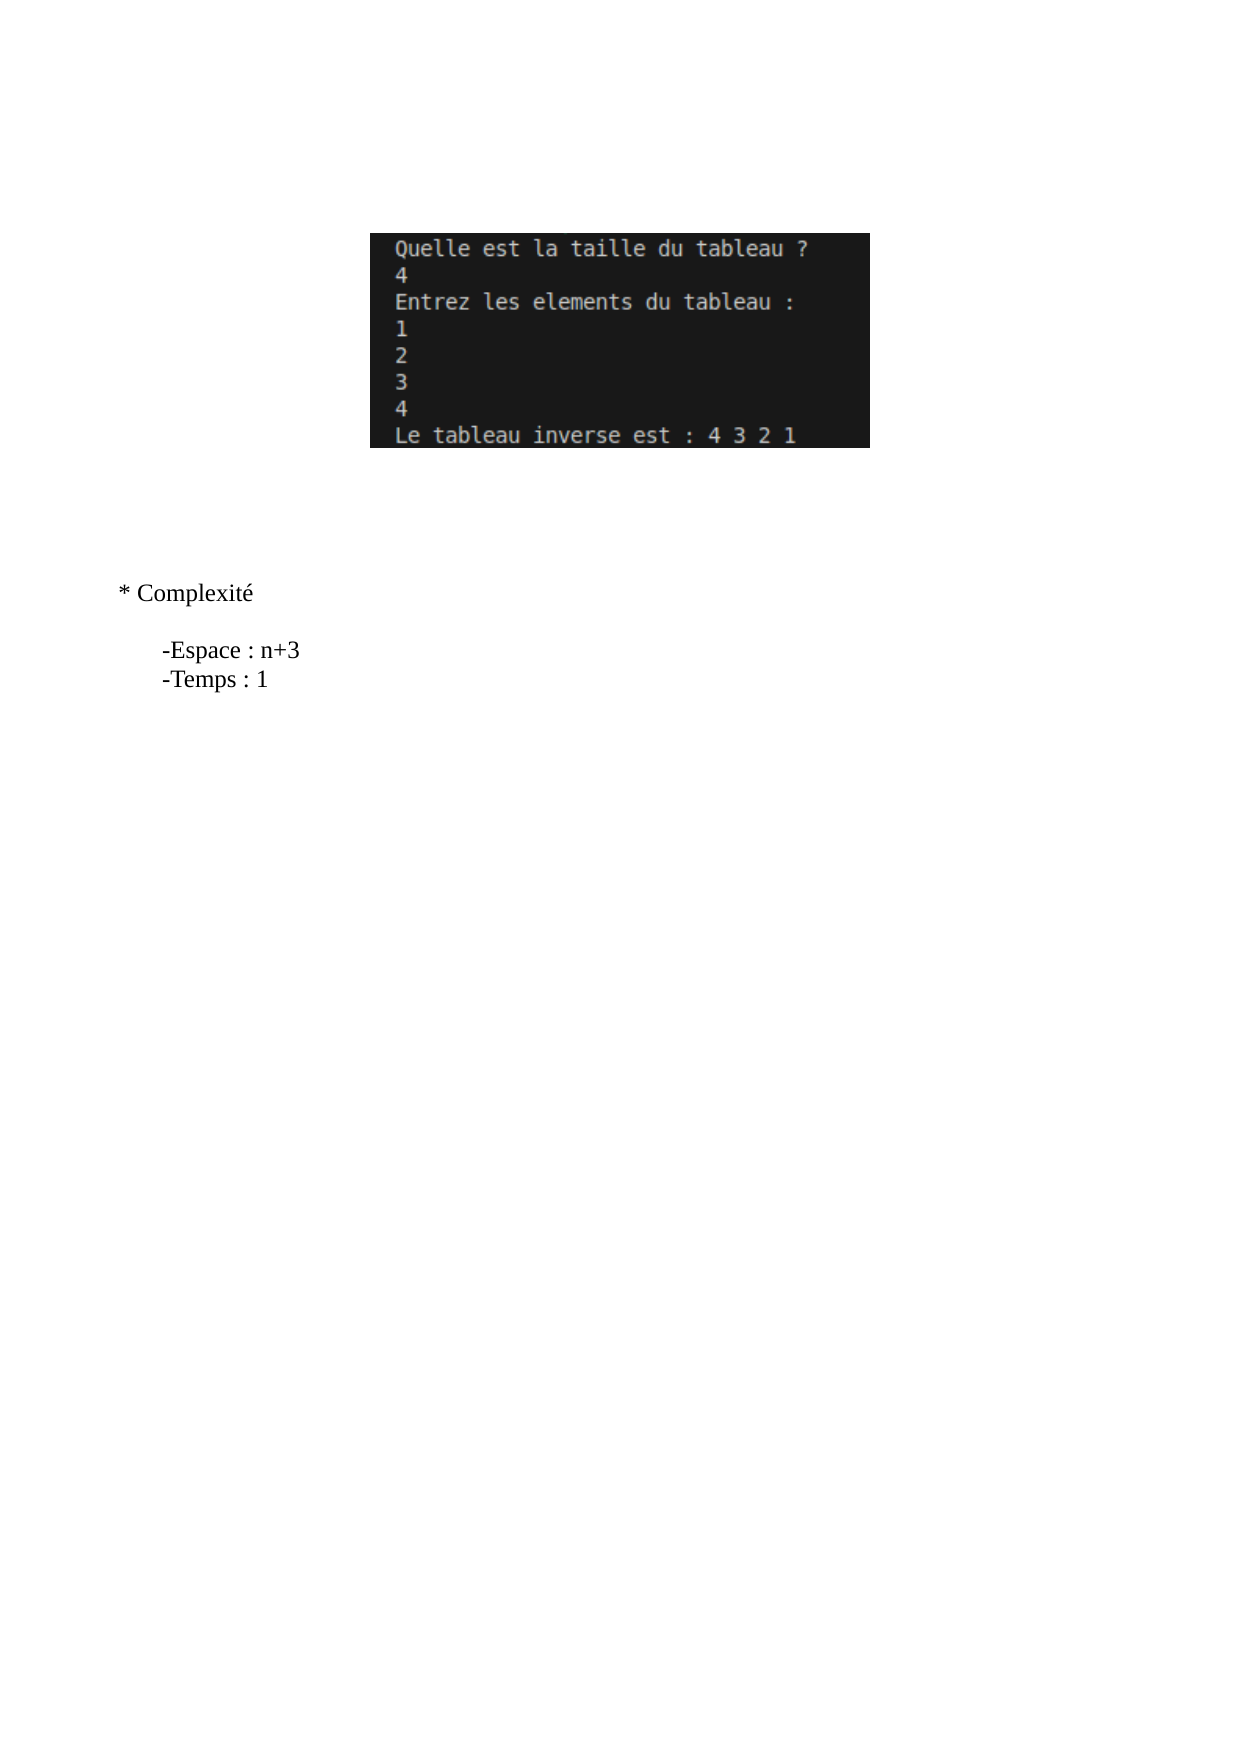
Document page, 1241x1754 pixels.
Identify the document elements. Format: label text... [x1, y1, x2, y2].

text -Espace : n+3 [118, 636, 1122, 664]
picture [370, 233, 870, 448]
text * Complexité [118, 578, 1122, 607]
text -Temps : 1 [118, 664, 1122, 693]
